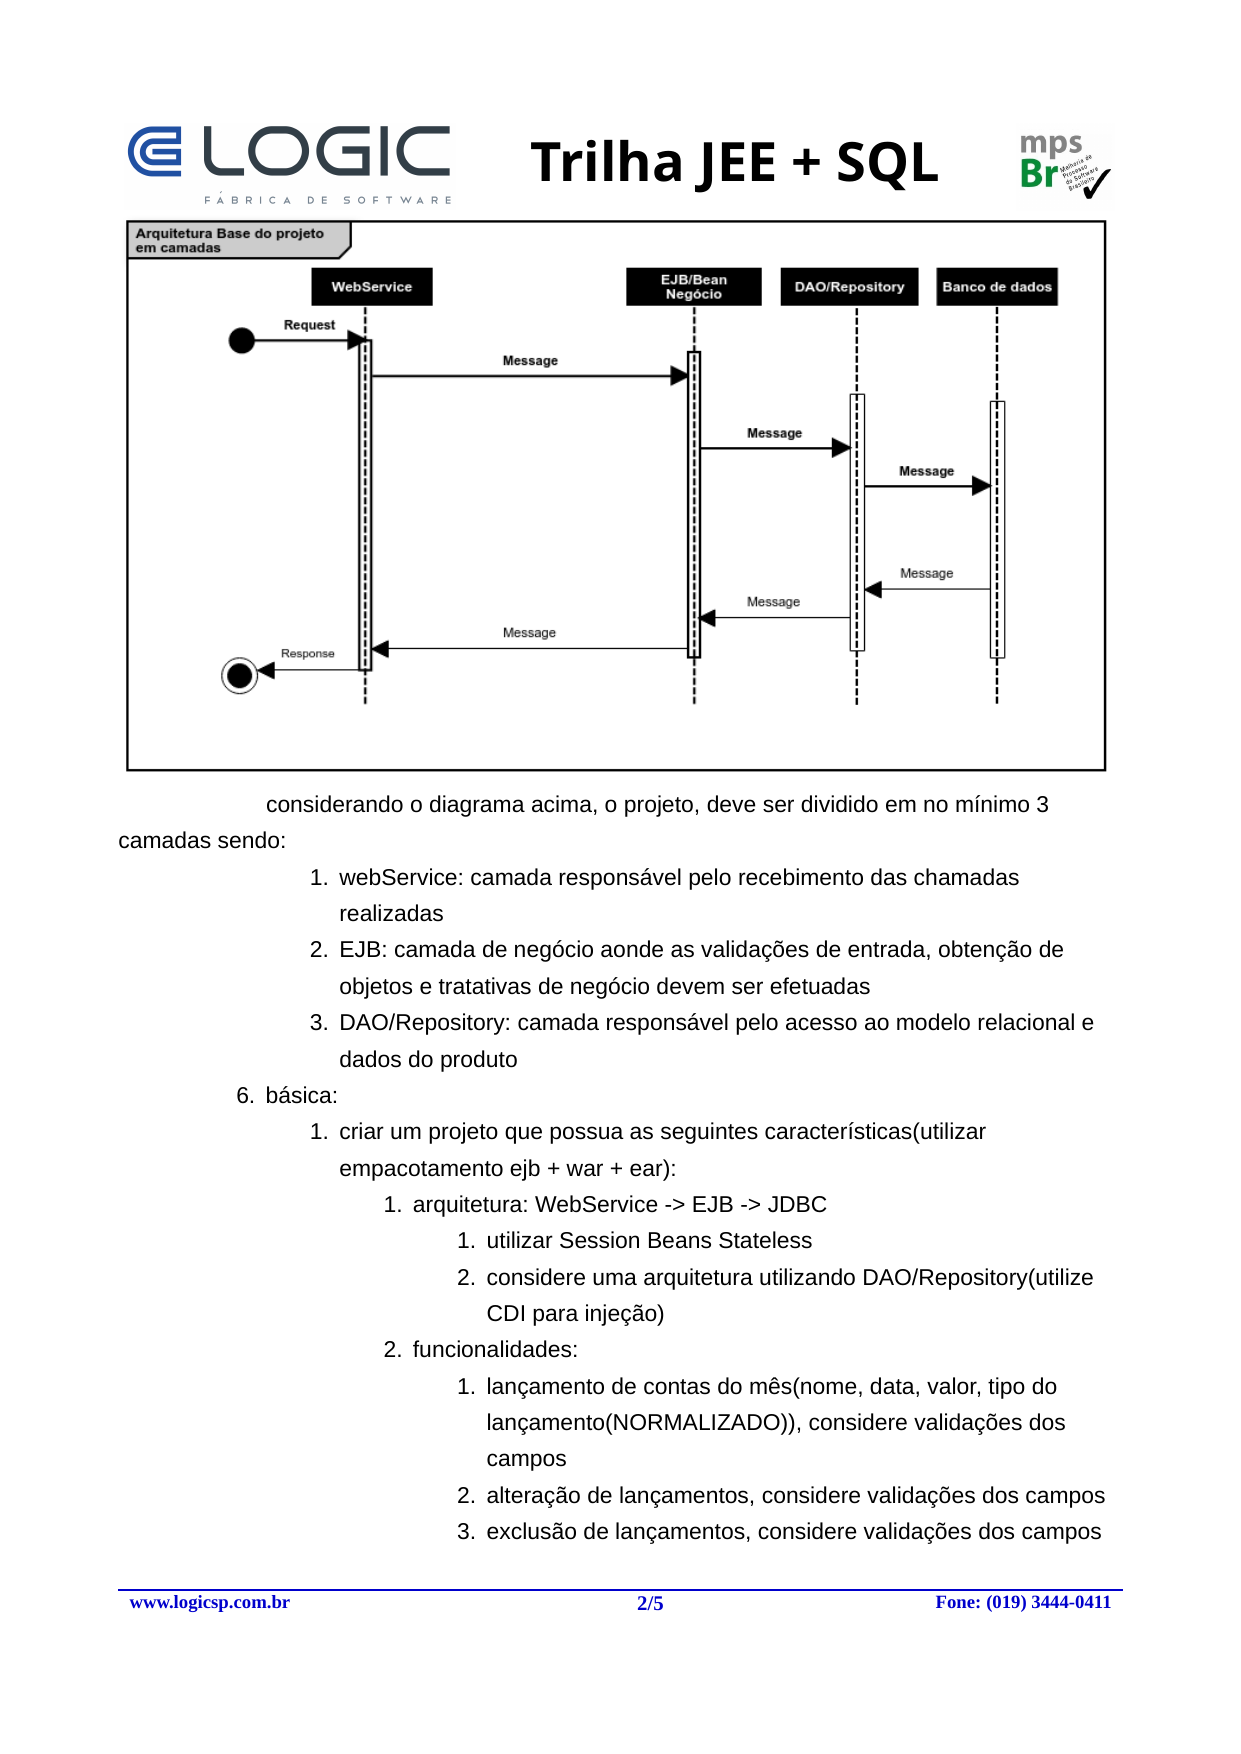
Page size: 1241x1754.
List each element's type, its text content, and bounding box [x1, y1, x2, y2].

list EJB: camada de negócio aonde as validações de entrada, obtenção de objetos e tratativas de negócio devem ser efetuadas [309, 936, 1122, 999]
list considere uma arquitetura utilizando DAO/Repository(utilize CDI para injeção) [457, 1264, 1122, 1326]
list exclusão de lançamentos, considere validações dos campos [457, 1518, 1122, 1544]
list utilizar Session Beans Stateless [457, 1227, 1122, 1254]
list lançamento de contas do mês(nome, data, valor, tipo do lançamento(NORMALIZADO)), considere validações dos campos [457, 1373, 1122, 1472]
picture [118, 212, 1123, 781]
list criar um projeto que possua as seguintes características(utilizar empacotamento ejb + war + ear): [309, 1118, 1122, 1181]
list webService: camada responsável pelo recebimento das chamadas realizadas [309, 864, 1122, 926]
picture [1015, 123, 1116, 211]
list alteração de lançamentos, considere validações dos campos [457, 1482, 1122, 1508]
text considerando o diagrama acima, o projeto, deve ser dividido em no mínimo 3 camadas sendo: [118, 781, 1122, 854]
list DAO/Repository: camada responsável pelo acesso ao modelo relacional e dados do produto [309, 1009, 1122, 1072]
list básica: [236, 1082, 1122, 1108]
picture [123, 123, 457, 210]
list funcionalidades: [383, 1336, 1122, 1363]
list arquitetura: WebService -> EJB -> JDBC [383, 1191, 1122, 1217]
